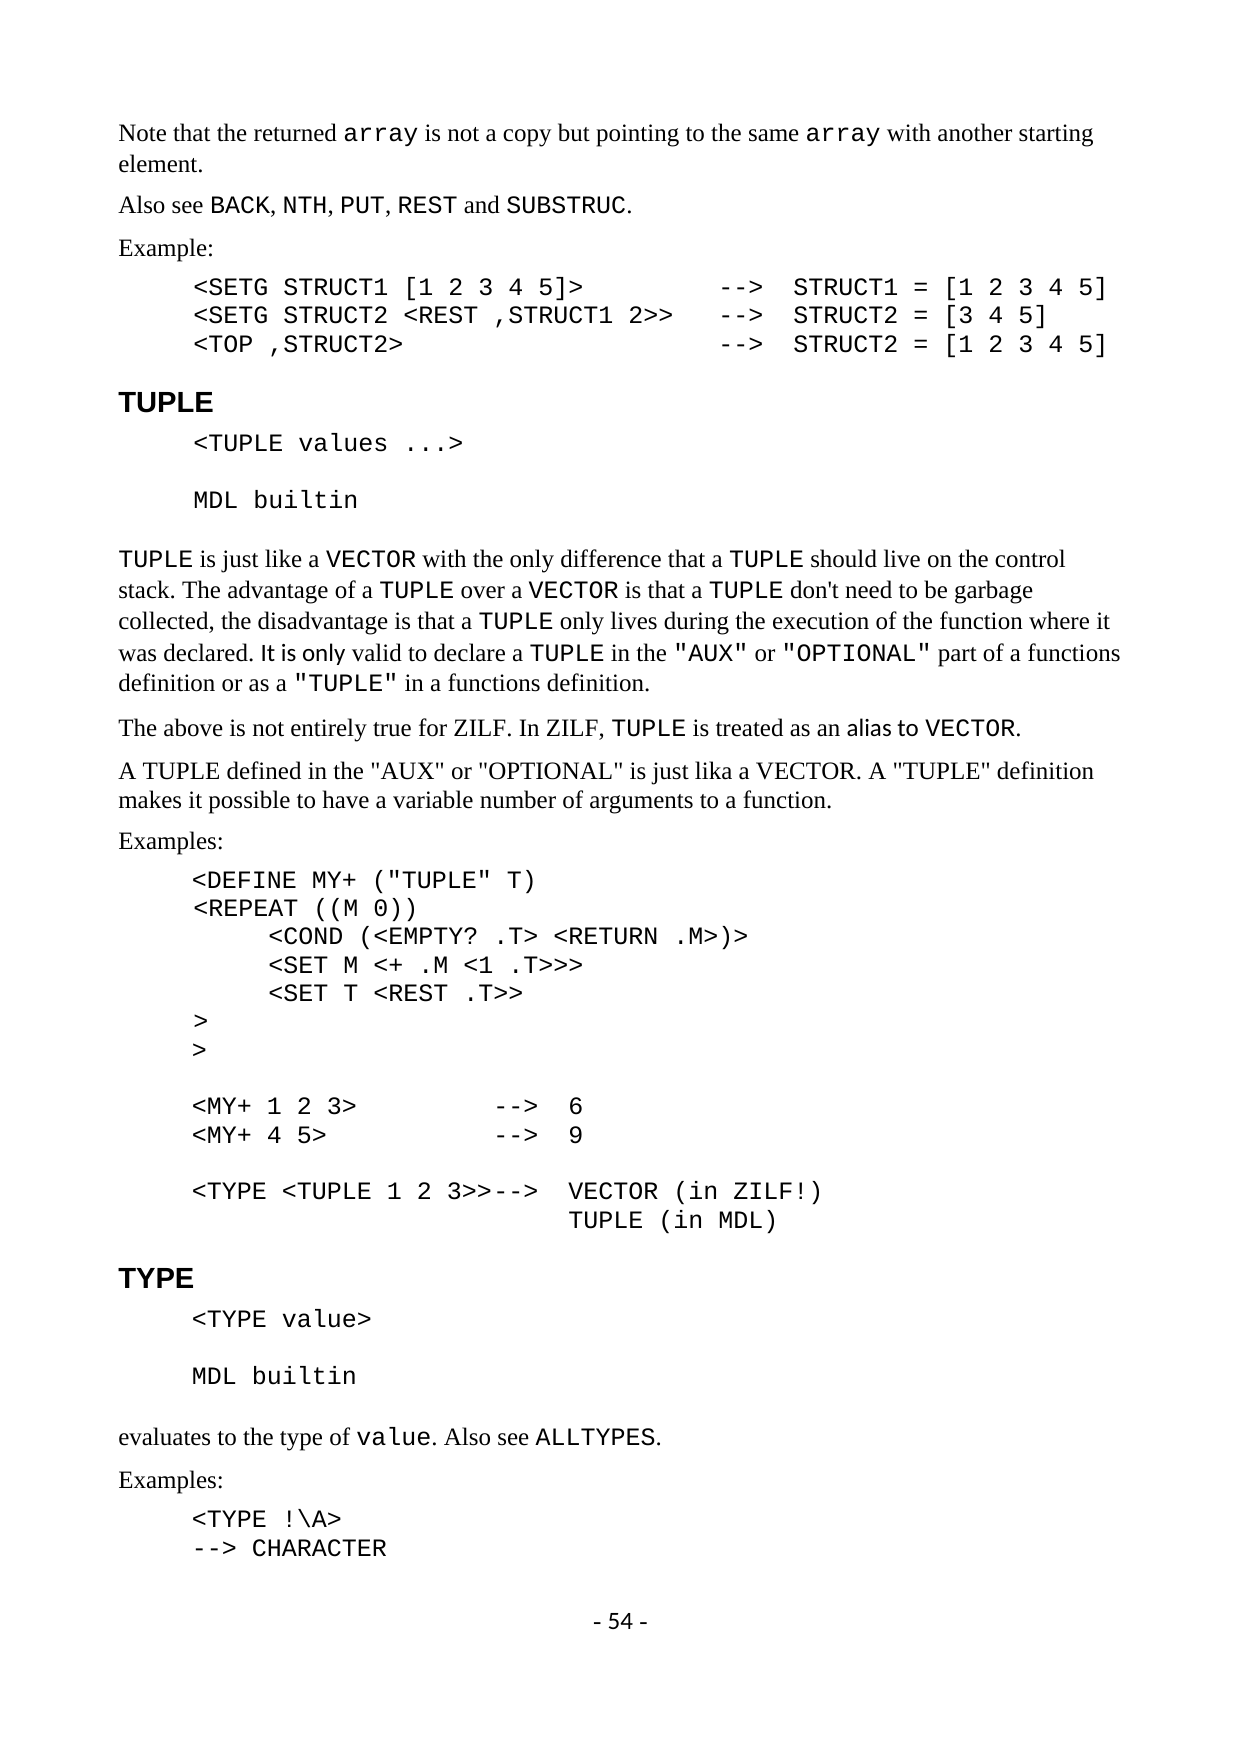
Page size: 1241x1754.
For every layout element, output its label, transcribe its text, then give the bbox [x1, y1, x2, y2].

text <SETG STRUCT1 [1 2 3 4 5]> --> STRUCT1 = [1 2 3 4 5] <SETG STRUCT2 <REST ,STRUCT1 2>> --> STRUCT2 = [3 4 5] <TOP ,STRUCT2> --> STRUCT2 = [1 2 3 4 5] [118, 275, 1122, 360]
text <TUPLE values ...> [118, 431, 1122, 459]
subtitle TUPLE [43, 385, 1122, 418]
text Example: [118, 233, 1122, 262]
text Also see BACK, NTH, PUT, REST and SUBSTRUC. [118, 190, 1122, 221]
text <TYPE !\A> [192, 1507, 1122, 1535]
text <TYPE value> [192, 1307, 1122, 1335]
text <DEFINE MY+ ("TUPLE" T) <REPEAT ((M 0)) <COND (<EMPTY? .T> <RETURN .M>)> <SET M <+ .M <1 .T>>> <SET T <REST .T>> > > <MY+ 1 2 3> --> 6 <MY+ 4 5> --> 9 <TYPE <TUPLE 1 2 3>> --> VECTOR (in ZILF!) TUPLE (in MDL) [192, 867, 1122, 1236]
text MDL builtin [192, 1363, 1122, 1392]
subtitle TYPE [43, 1261, 1122, 1294]
text MDL builtin [118, 487, 1122, 516]
text Note that the returned array is not a copy but pointing to the same array with another starting element. [118, 118, 1122, 178]
text --> CHARACTER [192, 1535, 1122, 1563]
text evaluates to the type of value. Also see ALLTYPES. [118, 1422, 1122, 1453]
text Examples: [118, 1466, 1122, 1494]
text Examples: [118, 826, 1122, 855]
text The above is not entirely true for ZILF. In ZILF, TUPLE is treated as an alias to VECTOR. [118, 712, 1122, 743]
text TUPLE is just like a VECTOR with the only difference that a TUPLE should live on the control stack. The advantage of a TUPLE over a VECTOR is that a TUPLE don't need to be garbage collected, the disadvantage is that a TUPLE only lives during the execution of the function where it was declared. It is only valid to declare a TUPLE in the "AUX" or "OPTIONAL" part of a functions definition or as a "TUPLE" in a functions definition. [118, 544, 1122, 699]
text A TUPLE defined in the "AUX" or "OPTIONAL" is just lika a VECTOR. A "TUPLE" definition makes it possible to have a variable number of arguments to a function. [118, 756, 1122, 813]
